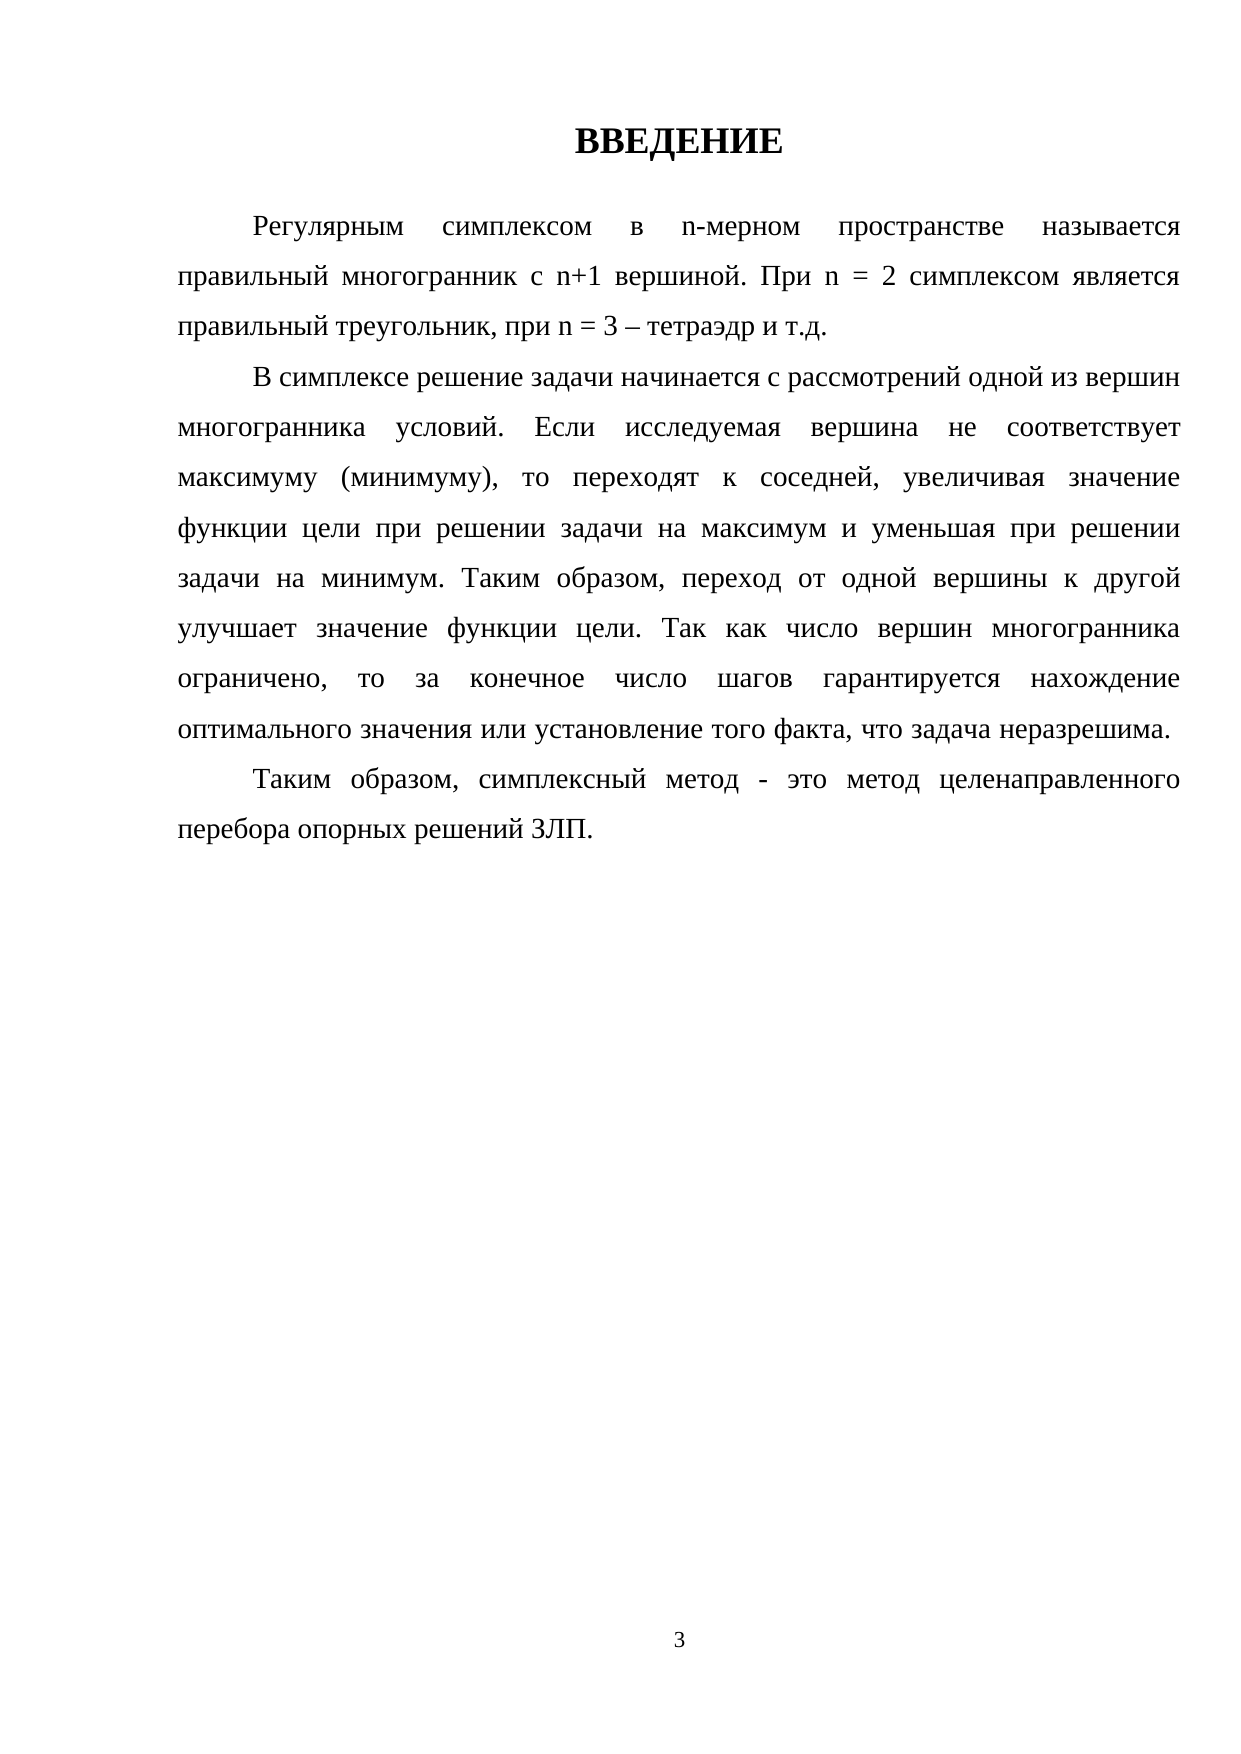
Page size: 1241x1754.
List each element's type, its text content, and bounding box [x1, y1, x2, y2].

title ВВЕДЕНИЕ [177, 118, 1181, 161]
text Регулярным симплексом в n-мерном пространстве называется правильный многогранник с n+1 вершиной. При n = 2 симплексом является правильный треугольник, при n = 3 – тетраэдр и т.д. [177, 208, 1181, 342]
text В симплексе решение задачи начинается с рассмотрений одной из вершин многогранника условий. Если исследуемая вершина не соответствует максимуму (минимуму), то переходят к соседней, увеличивая значение функции цели при решении задачи на максимум и уменьшая при решении задачи на минимум. Таким образом, переход от одной вершины к другой улучшает значение функции цели. Так как число вершин многогранника ограничено, то за конечное число шагов гарантируется нахождение оптимального значения или установление того факта, что задача неразрешима. Таким образом, симплексный метод - это метод целенаправленного перебора опорных решений ЗЛП. [177, 359, 1181, 845]
